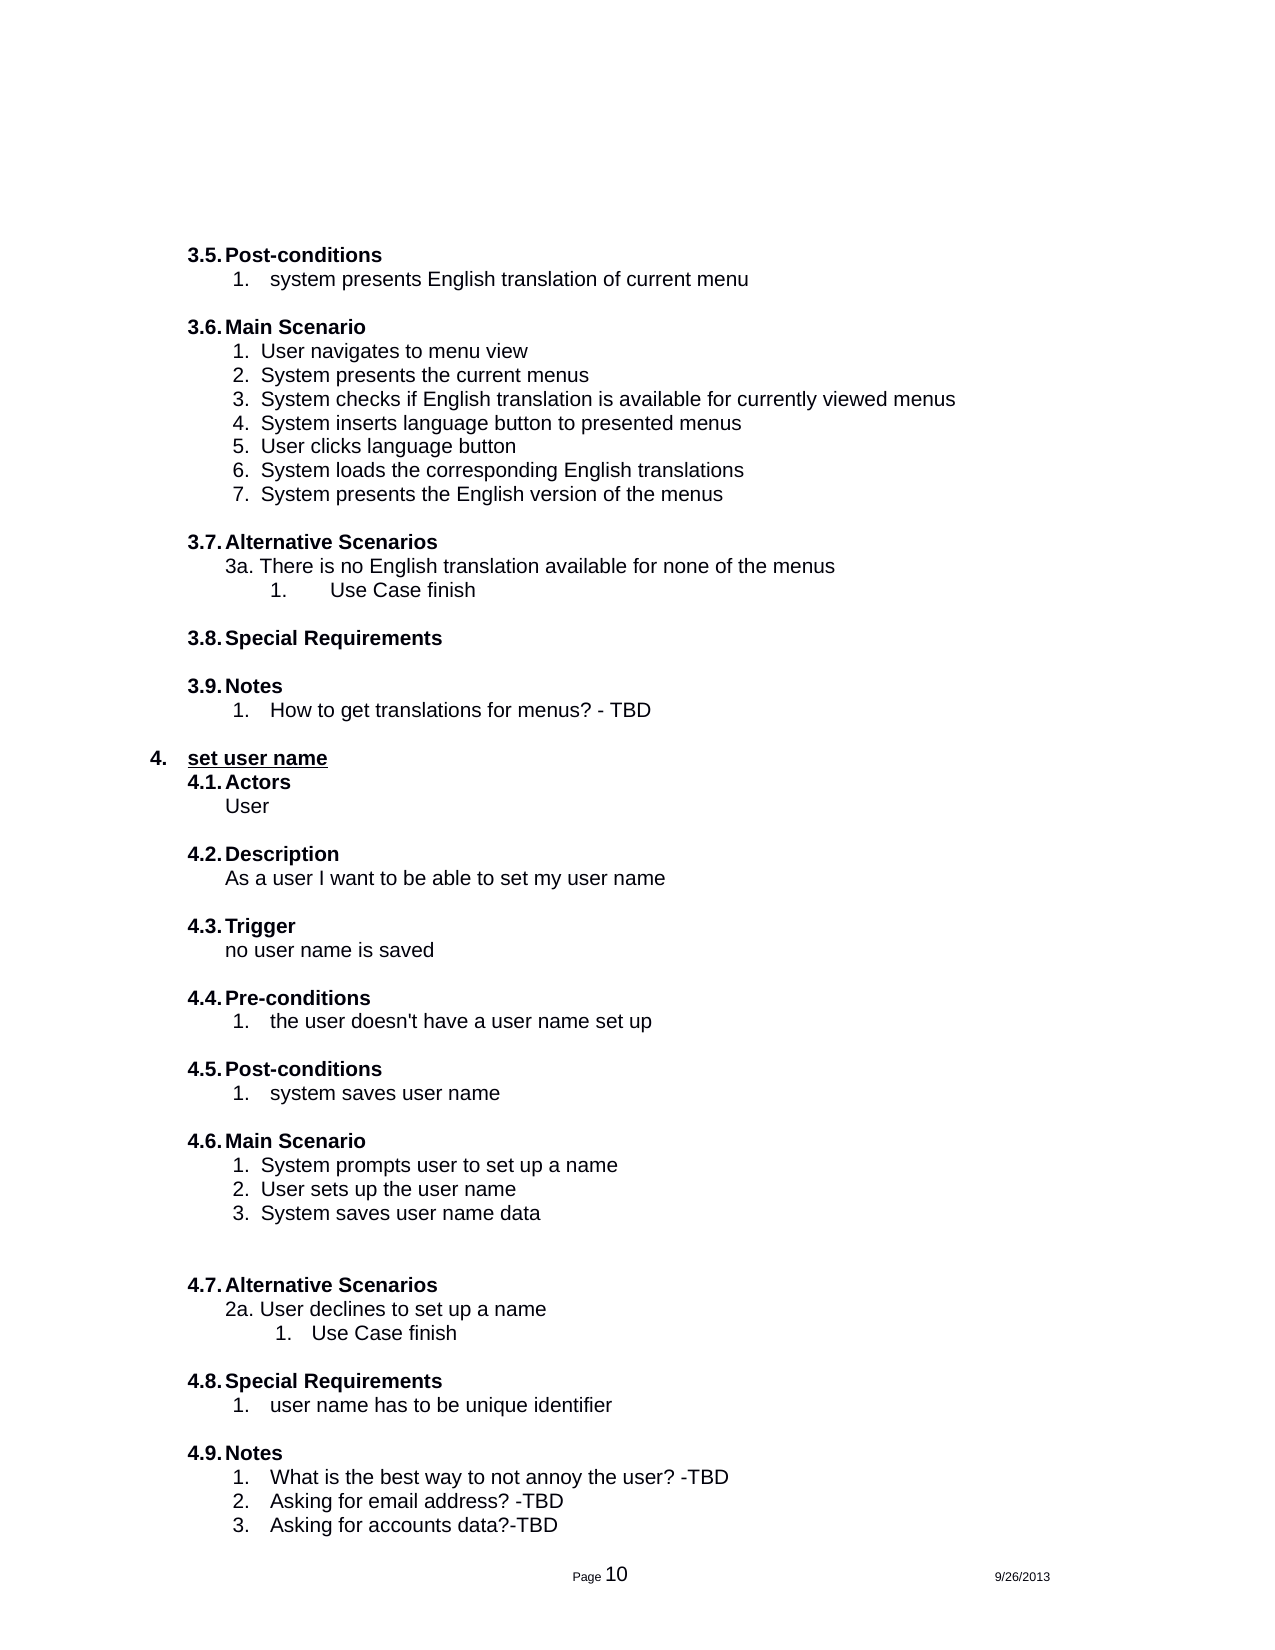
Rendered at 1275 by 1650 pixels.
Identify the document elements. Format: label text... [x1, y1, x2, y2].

list 3a. There is no English translation available for none of the menus [225, 554, 1134, 578]
list Special Requirements [187, 626, 1134, 650]
list user name has to be unique identifier [232, 1393, 1134, 1417]
list Main Scenario [187, 314, 1134, 338]
list the user doesn't have a user name set up [232, 1009, 1134, 1033]
list What is the best way to not annoy the user? -TBD [232, 1464, 1134, 1488]
list User clicks language button [232, 434, 1134, 458]
list 2a. User declines to set up a name [225, 1297, 1134, 1321]
list Use Case finish [275, 1321, 1134, 1345]
list Post-conditions [187, 1057, 1134, 1081]
list As a user I want to be able to set my user name [225, 866, 1134, 889]
list Asking for accounts data?-TBD [232, 1512, 1134, 1536]
list no user name is saved [225, 937, 1134, 961]
list User navigates to menu view [232, 338, 1134, 362]
list System prompts user to set up a name [232, 1153, 1134, 1177]
list System presents the current menus [232, 362, 1134, 386]
list System saves user name data [232, 1201, 1134, 1225]
list system saves user name [232, 1081, 1134, 1105]
list Description [187, 842, 1134, 866]
list system presents English translation of current menu [232, 267, 1134, 291]
list User sets up the user name [232, 1177, 1134, 1201]
list System presents the English version of the menus [232, 482, 1134, 506]
list Notes [187, 674, 1134, 698]
list Pre-conditions [187, 985, 1134, 1009]
list System inserts language button to presented menus [232, 410, 1134, 434]
list Actors [187, 770, 1134, 794]
list User [225, 794, 1134, 818]
list Use Case finish [270, 578, 1134, 602]
list How to get translations for menus? - TBD [232, 698, 1134, 722]
list Post-conditions [187, 243, 1134, 267]
list Alternative Scenarios [187, 530, 1134, 554]
list Trigger [187, 913, 1134, 937]
list set user name [150, 746, 1134, 770]
list Asking for email address? -TBD [232, 1488, 1134, 1512]
list Special Requirements [187, 1369, 1134, 1393]
list Notes [187, 1441, 1134, 1464]
list Alternative Scenarios [187, 1273, 1134, 1297]
list System loads the corresponding English translations [232, 458, 1134, 482]
list System checks if English translation is available for currently viewed menus [232, 386, 1134, 410]
list Main Scenario [187, 1129, 1134, 1153]
